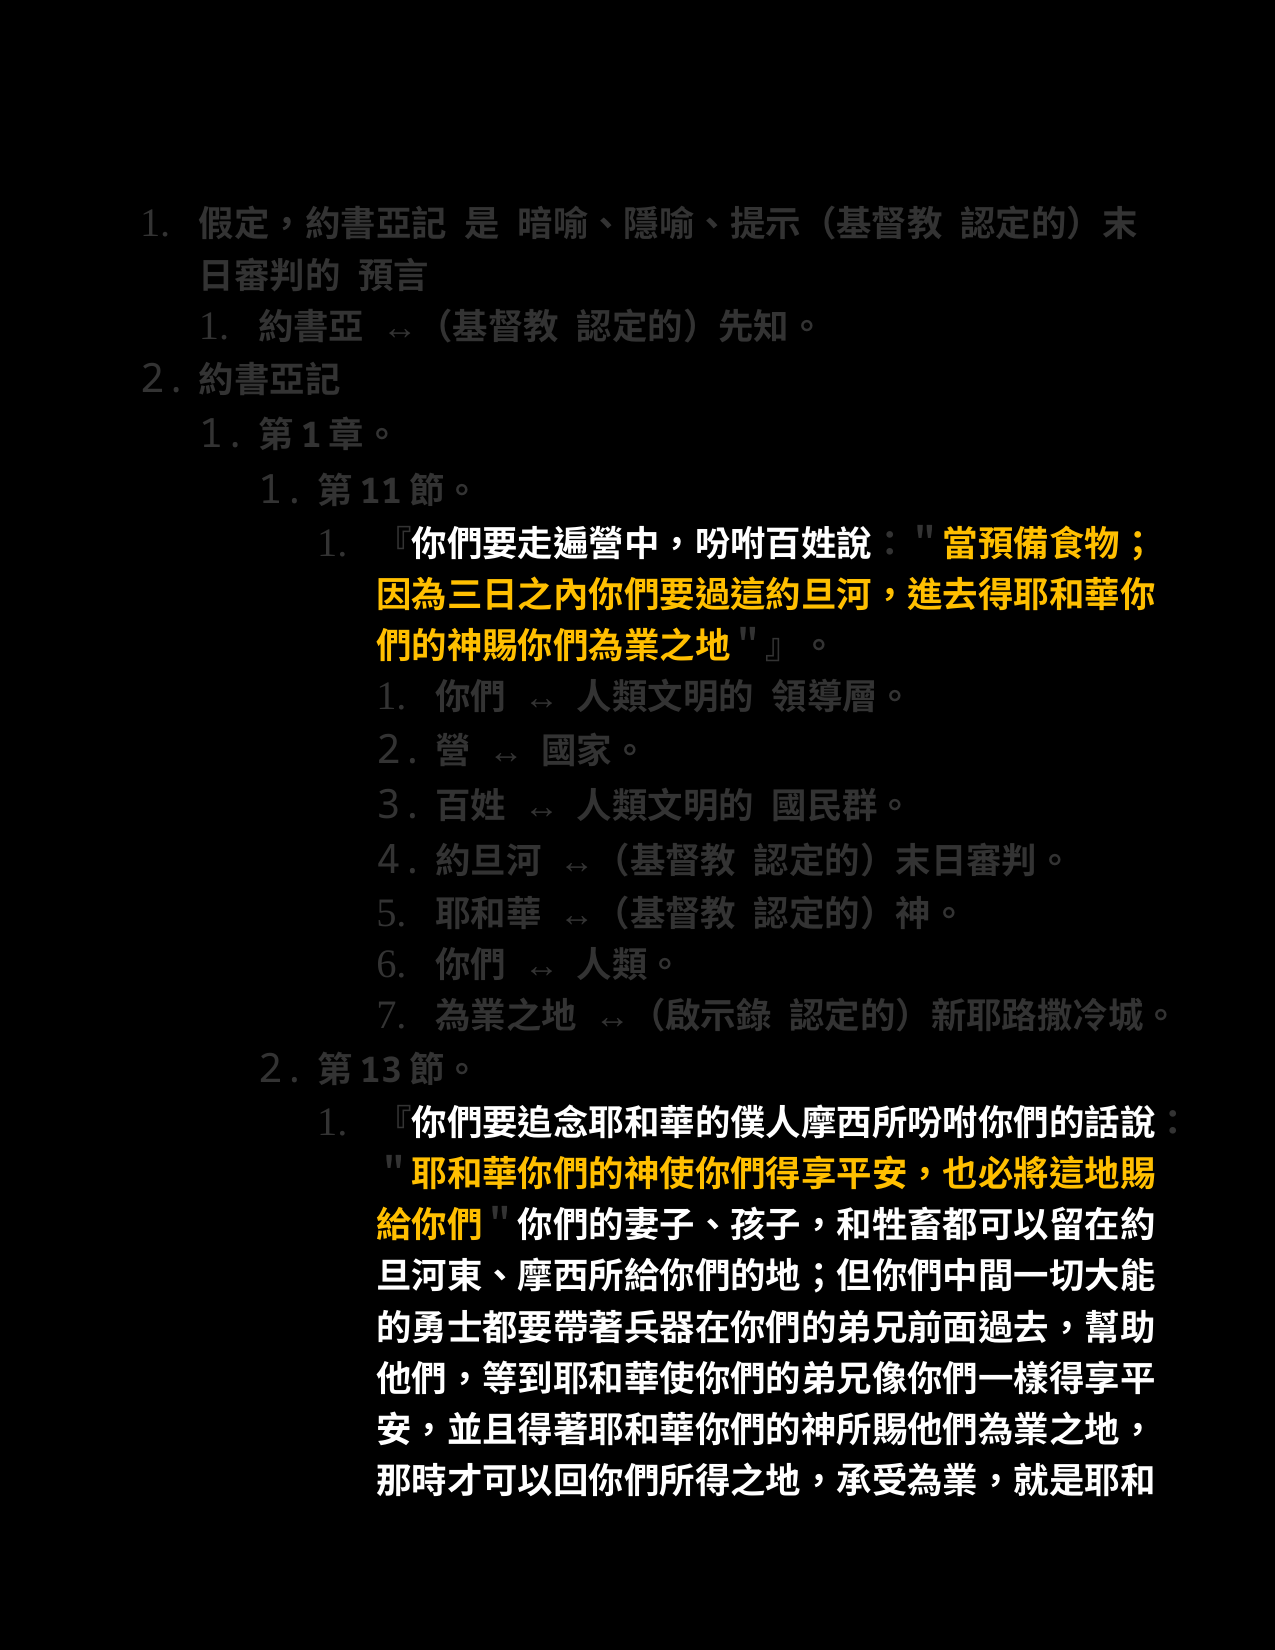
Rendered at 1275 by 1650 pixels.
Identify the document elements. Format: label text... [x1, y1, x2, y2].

list 『你們要追念耶和華的僕人摩西所吩咐你們的話說：＂耶和華你們的神使你們得享平安，也必將這地賜給你們＂你們的妻子、孩子，和牲畜都可以留在約旦河東、摩西所給你們的地；但你們中間一切大能的勇士都要帶著兵器在你們的弟兄前面過去，幫助他們，等到耶和華使你們的弟兄像你們一樣得享平安，並且得著耶和華你們的神所賜他們為業之地，那時才可以回你們所得之地，承受為業，就是耶和華的僕人摩西在約旦河東、向日出之地所給你們的』。 [317, 1094, 1157, 1504]
list 第13節。 [258, 1039, 1157, 1094]
list 第11節。 [258, 460, 1157, 515]
list 百姓 ↔ 人類文明的 國民群。 [376, 775, 1157, 830]
list 約書亞 ↔（基督教 認定的）先知。 [199, 298, 1157, 349]
list 約旦河 ↔（基督教 認定的）末日審判。 [376, 830, 1157, 885]
list 假定，約書亞記 是 暗喻、隱喻、提示（基督教 認定的）末日審判的 預言 [140, 196, 1157, 298]
list 營 ↔ 國家。 [376, 720, 1157, 775]
list 耶和華 ↔（基督教 認定的）神。 [376, 885, 1157, 936]
list 你們 ↔ 人類文明的 領導層。 [376, 669, 1157, 720]
list 第1章。 [199, 405, 1157, 460]
list 你們 ↔ 人類。 [376, 936, 1157, 988]
list 約書亞記 [140, 349, 1157, 405]
list 『你們要走遍營中，吩咐百姓說：＂當預備食物；因為三日之內你們要過這約旦河，進去得耶和華你們的神賜你們為業之地＂』。 [317, 515, 1157, 669]
list 為業之地 ↔（啟示錄 認定的）新耶路撒冷城。 [376, 988, 1157, 1039]
